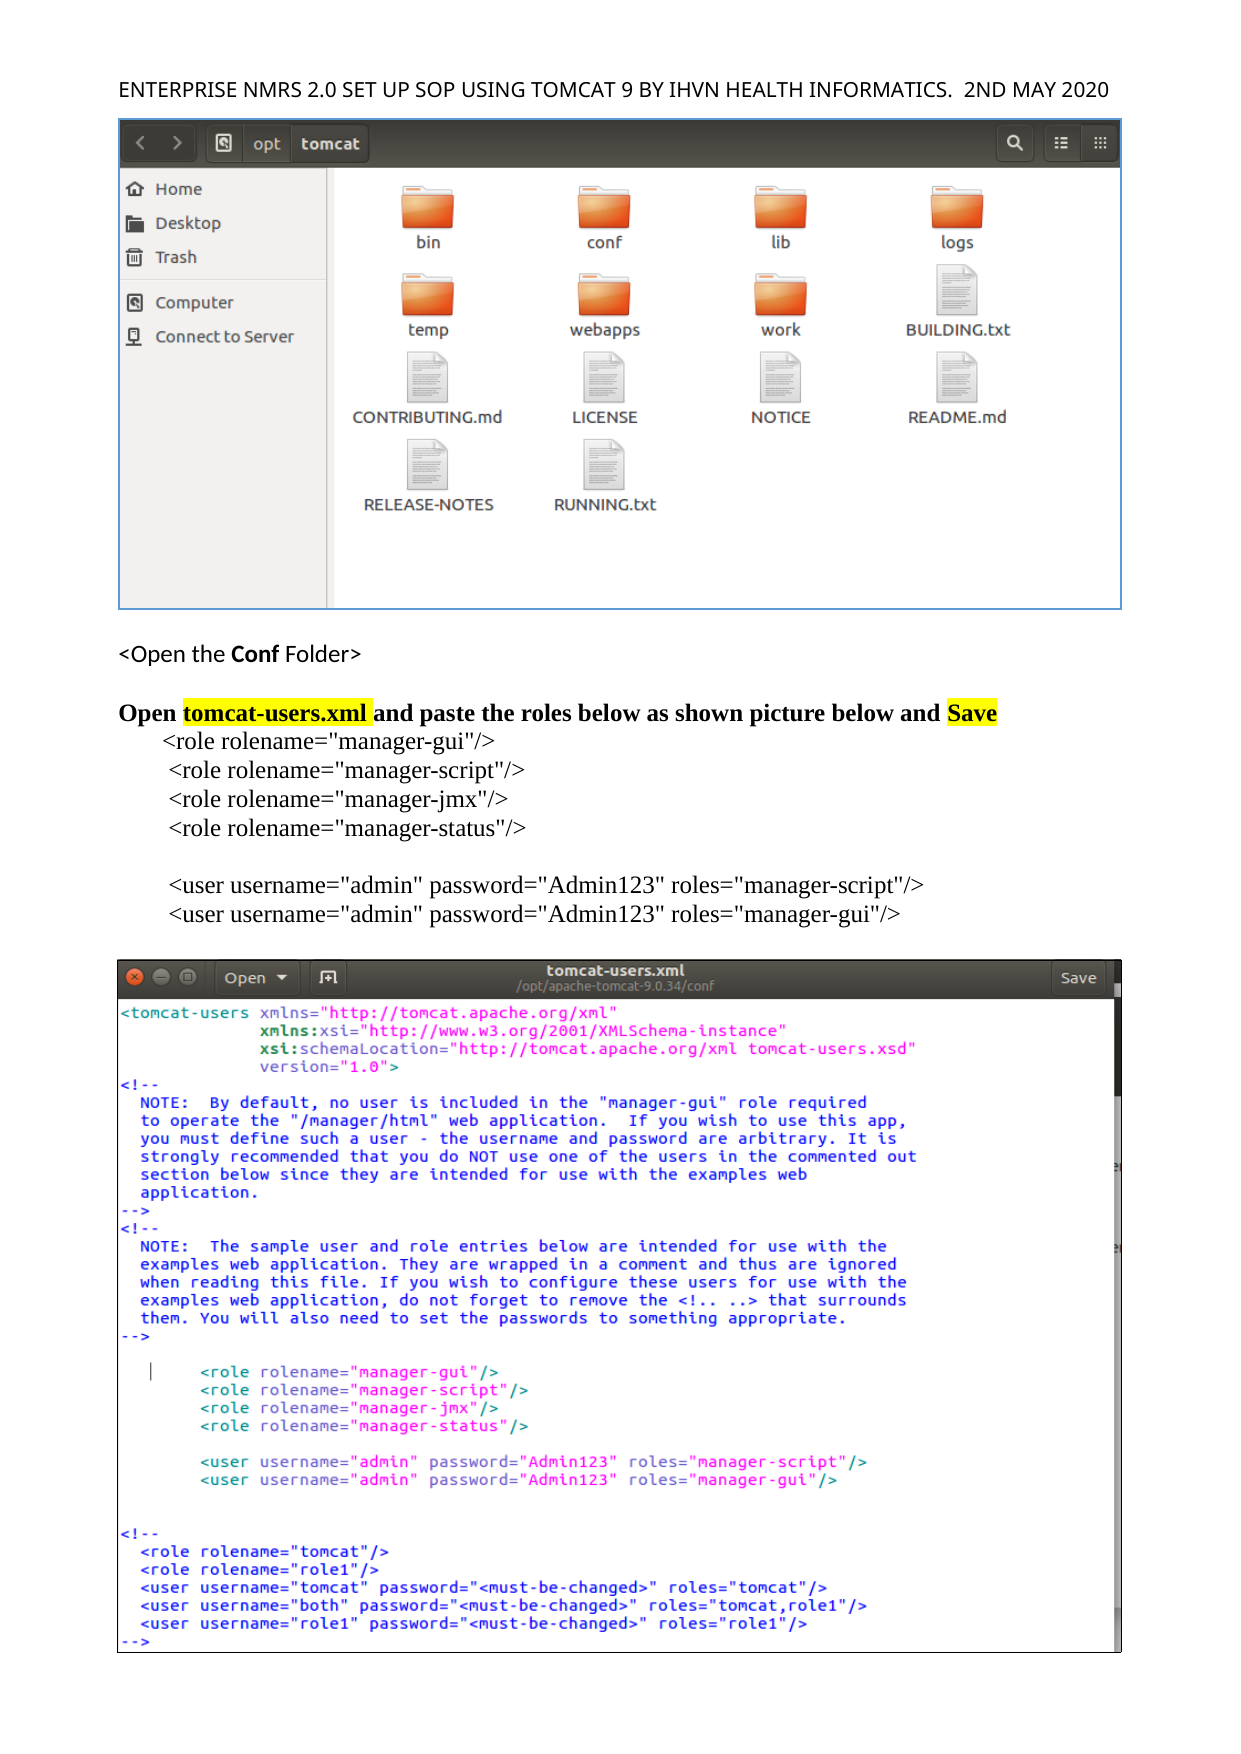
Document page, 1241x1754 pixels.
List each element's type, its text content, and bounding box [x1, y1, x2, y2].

text <user username="admin" password="Admin123" roles="manager-gui"/> [118, 899, 1122, 928]
text <role rolename="manager-gui"/> [118, 726, 1122, 755]
text Open tomcat-users.xml and paste the roles below as shown picture below and Save [118, 698, 1122, 726]
text <role rolename="manager-script"/> [118, 755, 1122, 784]
text <user username="admin" password="Admin123" roles="manager-script"/> [118, 870, 1122, 899]
text <role rolename="manager-status"/> [118, 813, 1122, 841]
text <role rolename="manager-jmx"/> [118, 784, 1122, 813]
text <Open the Conf Folder> [118, 638, 1122, 669]
